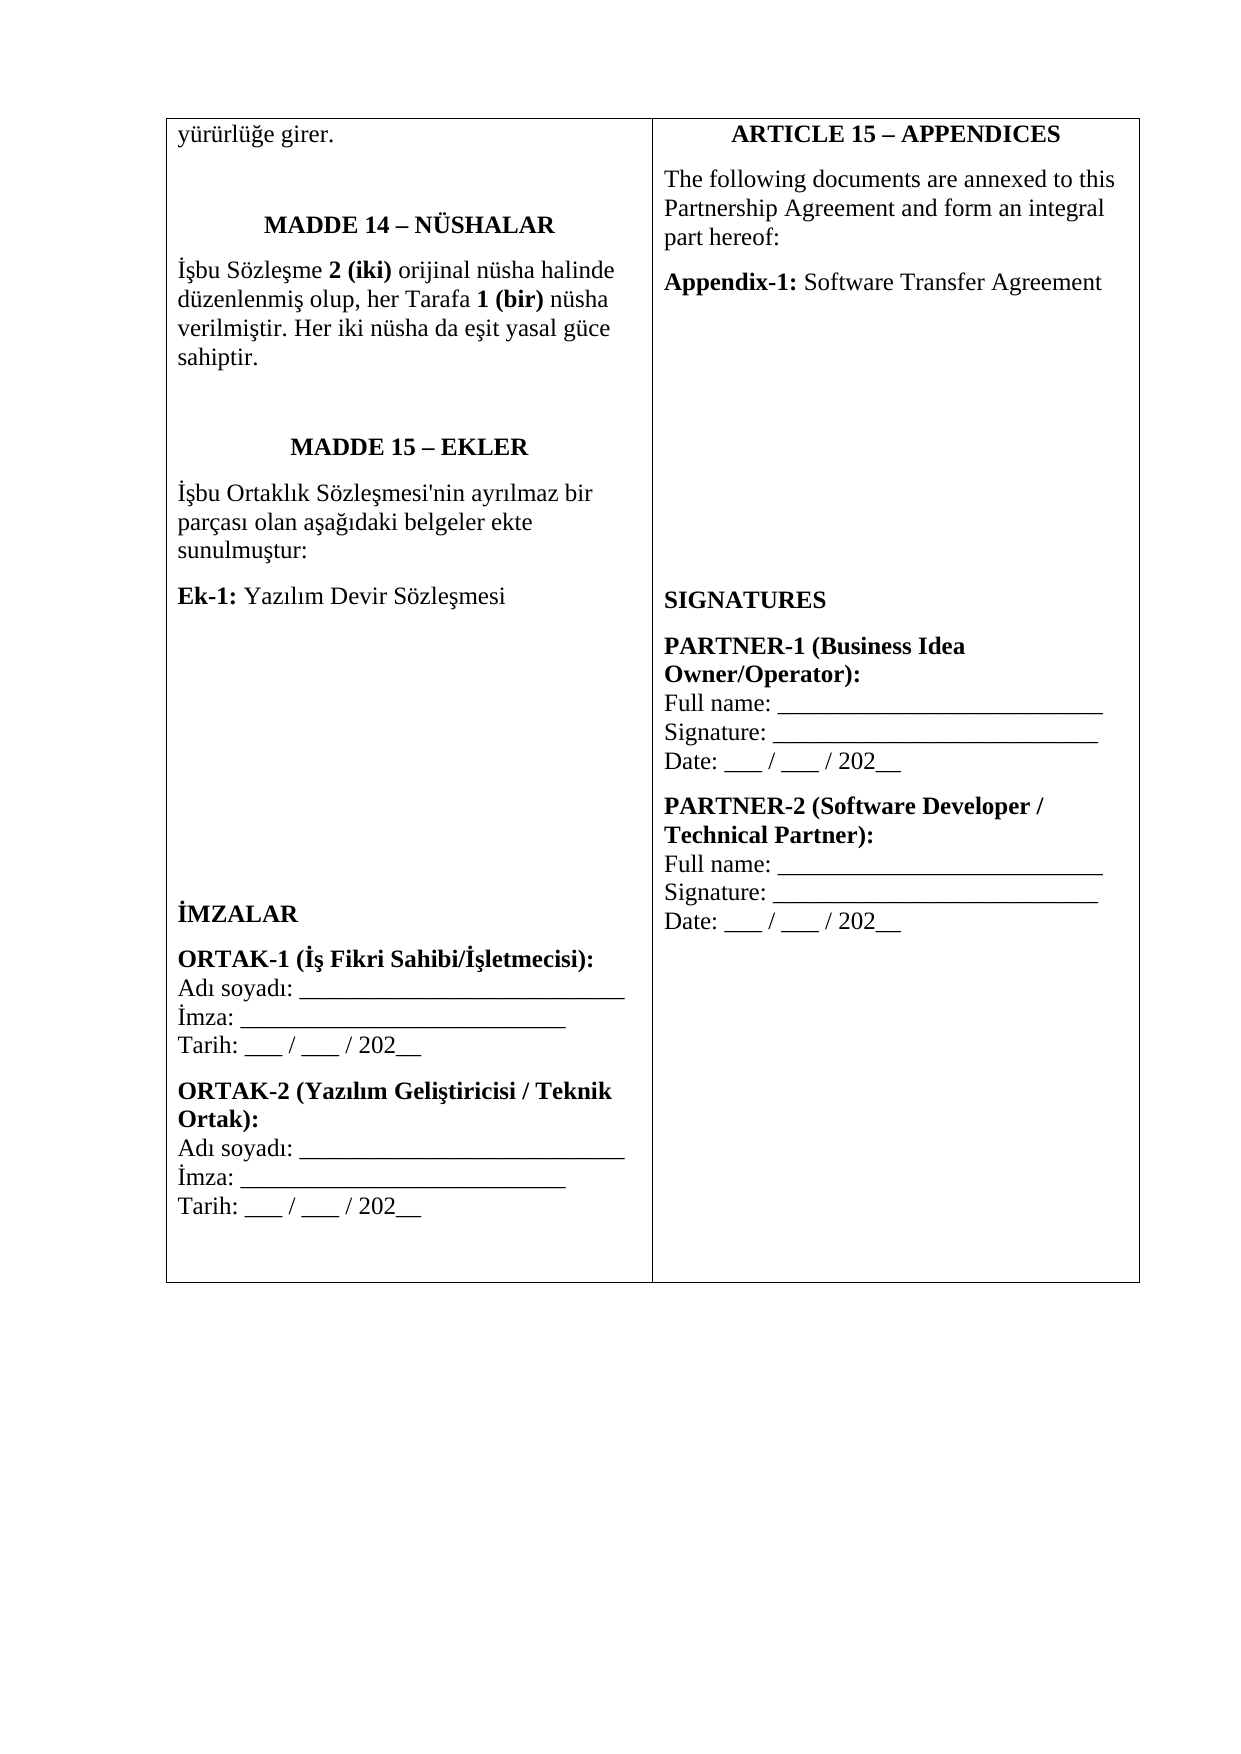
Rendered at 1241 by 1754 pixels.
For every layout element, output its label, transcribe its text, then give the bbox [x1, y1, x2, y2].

table_header PARTNERSHIP AGREEMENT ARTICLE 1 – PARTIES This Agreement is entered into by and between the following parties: PARTNER-1 (Business Idea Owner/Operator): Full name: __________________________ ID/Passport number: __________________________ Residential address: __________________________ Phone: __________________________ Email: __________________________ (hereinafter referred to as "PARTNER-1") PARTNER-2 (Software Developer/Technical Partner): Full name: __________________________ ID/Passport number: __________________________ Residential address: __________________________ Phone: __________________________ Email: __________________________ (hereinafter referred to as "PARTNER-2") PARTNER-1 and PARTNER-2 shall be jointly referred to as the "PARTNERS". ARTICLE 2 – SUBJECT MATTER OF THE AGREEMENT The subject of this Agreement is the establishment of a general partnership (ordinary partnership) by the PARTNERS under Articles 620–645 of the Turkish Code of Obligations (TCO) for the joint creation, development, operation, and profit sharing of the digital platform yapimap.com, as detailed below. Platform Description: Platform name: __________________________ Website/Domain: __________________________ Scope of activity: Displaying new construction projects (residential construction / new builds) across Turkey on an interactive map, filtering projects (location, price, area, number of rooms, etc.), creating PDF catalogs, and selling them to users via subscription. Target audience: Real estate consultants, real estate agencies, real estate investors, construction companies. The Platform yapimap.com includes all source code, object code, database structure, user interface design, graphic elements, technical documentation, and all software components to be jointly used by the Partners. The transfer of rights to the Platform is PERPETUAL (unlimited in time) and remains in effect throughout the entire duration of protection of financial rights in the software. The transfer of the Platform yapimap.com is made FREE OF CHARGE in exchange for PARTNER-2 receiving a 45% share of the profits of the Platform yapimap.com, which he created and in which he will become a partner. PARTNER-2 undertakes: Not to disrupt the operation of the Platform yapimap.com; Not to block access to the administration and management of the Platform yapimap.com; Not to sell the Platform yapimap.com without the consent of PARTNER-1; Not to create, directly or indirectly, a competing business using the source code, trade secrets, business model, or customer data of the software subject to this transfer; not to develop any software that performs the same functions as the software subject to this transfer; and/or not to transfer such software to third parties without the written permission of PARTNER-1; To maintain confidentiality, not to disclose to third parties, and not to use for its own benefit any trade secrets, customer lists, business plans, financial information, or technical details relating to the software subject to this transfer, belonging to PARTNER-1, that PARTNER-2 learns or receives under this Agreement, during the term of this Agreement and indefinitely after its termination. In the event of breach of confidentiality, PARTNER-2 shall compensate PARTNER-1 for all direct and indirect damages incurred. ARTICLE 3 – CONTRIBUTIONS AND SHARES OF THE PARTNERS 3.1. Contribution of PARTNER-1 PARTNER-1 participates in the partnership by providing the following contributions: Development of the business idea, concept, and business model; Market research, competitive analysis, and customer needs analysis; Customer acquisition (marketing, sales, advertising, social media management); Establishing B2B cooperation with construction companies (contractors) and real estate agencies; Daily operation of the Platform yapimap.com, customer support, and content management; Monitoring commercial and legal transactions (contracts, invoices, debt collection); Responsibility for the management and representation of the company to be established in the future. Contribution share of PARTNER-1: 50% 3.2. Contribution of PARTNER-2 PARTNER-2 participates in the partnership by providing the following contributions: Development of all technical infrastructure and software code (source code) of the Platform yapimap.com; Database design and management; Map integration (Google Maps / OpenStreetMap / Mapbox); Development of filtering systems; Development of PDF catalog generation mechanism; Subscription and payment system integration (www.paddle.com); Hosting, domain, SSL certificate, and server management; Technical debugging, updates, and sustainability; Development of new technical features in the future. Contribution share of PARTNER-2: 50% Note: All financial rights in the software developed by PARTNER-2 have been transferred to PARTNER-1 or the company to be established by means of a separate "Software Transfer Agreement" signed by the Parties. This Partnership Agreement regulates the share to be provided to PARTNER-2 in exchange for such transfer. Until the establishment of a joint company to manage the Platform yapimap.com, the management, administration, and financial operations of the Platform yapimap.com shall be carried out by: GLOBAL TRADE EMLAK OTOMOTİV TURİZM İNŞAAT UNLU MAMULLER YÖNETİM DANIŞMANLIĞI SANAYİ TİC. VE LTD. ŞTİ. ARTICLE 4 – PROFIT AND LOSS SHARING 4.1. Profit Sharing: The net profit derived from the partnership's activities (the amount remaining after deducting all expenses, taxes, legal obligations, and reserves set aside for contingencies) shall be distributed among the PARTNERS as follows: 4.2. Loss Sharing: Any losses arising from the partnership's activities shall be borne by PARTNER-1 and PARTNER-2 in the proportion of 50% – 50%. 4.3. Time of Profit Distribution: Profit distribution shall be made at periods unanimously agreed upon by the PARTNERS. Unless otherwise agreed, profit distribution shall be made every 1 (one) month. ARTICLE 5 – MANAGEMENT AND REPRESENTATION AUTHORITY 5.1. Ordinary Management Affairs (Day-to-day activities): The following ordinary management tasks may be performed by either PARTNER independently (TCO Article 622): Payment of technical expenses such as hosting, domain, SSL certificate, and server; Carrying out technical maintenance and updates of the Platform yapimap.com; Customer support and user management; Making marketing expenses within the monthly budget determined separately by the Parties; Invoicing and basic accounting operations; Subscription cancellations and refunds. 5.2. Extraordinary Management Affairs (Strategic decisions): The following actions require the unanimous decision of the PARTNERS: Sale, transfer, or partial/individual closure of the Platform yapimap.com; Admission of a new partner; Change in the line of business of the Platform yapimap.com; Borrowing or using credit (exceeding a set limit); Significant legal actions (filing a lawsuit, reaching a settlement, initiating enforcement proceedings); Transfer or licensing of intellectual property rights of the Platform yapimap.com (trademark, patent). ARTICLE 6 – TRANSFER OF RIGHTS UPON TERMINATION 6.1. Transfer of Rights in Case of Termination for Just Cause: If a Party leaves the partnership or terminates it for just cause due to the gross negligence of the other Partner (breach of trust, disclosure of trade secrets, intentional damage to the Platform yapimap.com, theft, fraud, commission of a crime), the departing/negligent Partner shall not receive any share, even if the share transfer period has been served, and such Partner's share shall automatically pass to the other Partner(s). ARTICLE 7 – NON-COMPETITION CLAUSE 7.1. Non-competition for PARTNER-2 (Software Developer): For a period of 2 (two) years from the date of signing this Agreement and after withdrawal from the partnership, PARTNER-2 shall not, without the written consent of PARTNER-1: Create, establish, or initiate the creation of a competing platform using the Platform yapimap.com's source code, database, business model, customer lists, or trade secrets, directly or indirectly; Enter into commercial relations with current or potential customers of the Platform yapimap.com; Disclose, sell, or transfer the Platform yapimap.com's technical information (source code, algorithms, API keys, database schema) to third parties; Develop software with the same or similar functions as the Platform yapimap.com, either on its own behalf or on behalf of a third party. 7.2. Non-competition for PARTNER-1 (Business Idea Owner): During the same period, PARTNER-1 shall not disclose or transfer the Platform yapimap.com's source code or trade secrets to third parties without the written consent of PARTNER-2. However, PARTNER-1 may create or carry on other businesses outside the activities of the Platform yapimap.com. 7.3. Breach of Non-competition Clause: A Partner who breaches the non-competition clause hereby agrees, declares, and undertakes to compensate for all direct and indirect damages arising from such breach. This penalty clause operates within the framework of Articles 179–182 of the Turkish Code of Obligations. ARTICLE 8 – CONFIDENTIALITY The Partners agree and undertake to keep confidential all information obtained by them under this Agreement (customer lists, financial data, business plans, software codes, algorithms, marketing strategies, confidential information belonging to construction companies), not to disclose it to third parties during the term of this Agreement and indefinitely after its termination, and not to use it for their own benefit. In the event of breach of confidentiality, the breaching Partner undertakes to compensate all damages incurred. ARTICLE 9 – EXPENSES All operating expenses of the partnership (hosting, domain, software licenses, advertising expenses, legal consultations, accounting, bank fees, payment system commissions, etc.) shall be covered by the Partners in a 50/50 ratio. Each Partner shall document their expenses with invoices or receipts. ARTICLE 10 – TERM AND TERMINATION 10.1. Term: This Agreement shall remain in force for an indefinite term starting from the date of signing. 10.2. Immediate Termination for Just Cause: A Party may terminate this Agreement without notice and without compensation if the other Party: Acts contrary to the terms of this Agreement; Abuses trust; Intentionally damages the Platform yapimap.com or the partnership; Commits a crime; Declares bankruptcy or becomes subject to enforcement proceedings. In such case, Article 6.1 (transfer of rights in case of termination for just cause) shall apply. ARTICLE 11 – ASSIGNMENT A Partner may not assign, transfer, or establish any rights in rem over its partnership share to a third party without the prior written consent of the other Partner. Even if consent is given, the transferee shall be bound by all provisions of this Agreement. ARTICLE 12 – DISPUTE RESOLUTION AND JURISDICTION The courts and enforcement authorities of the Republic of Turkey shall have jurisdiction over any disputes arising from the implementation or interpretation of this Agreement. The Parties agree that the courts and enforcement authorities of Antalya shall have jurisdiction over disputes arising from this Agreement. ARTICLE 13 – ENTRY INTO FORCE This Agreement shall enter into force upon signature by the Parties after they have reviewed and understood its terms. ARTICLE 14 – COPIES This Agreement has been executed in 2 (two) original copies, with 1 (one) copy provided to each Party. Both copies have equal legal force. ARTICLE 15 – APPENDICES The following documents are annexed to this Partnership Agreement and form an integral part hereof: Appendix-1: Software Transfer Agreement SIGNATURES PARTNER-1 (Business Idea Owner/Operator): Full name: __________________________ Signature: __________________________ Date: ___ / ___ / 202__ PARTNER-2 (Software Developer / Technical Partner): Full name: __________________________ Signature: __________________________ Date: ___ / ___ / 202__ [653, 119, 1139, 1282]
table_header yürürlüğe girer. MADDE 14 – NÜSHALAR İşbu Sözleşme 2 (iki) orijinal nüsha halinde düzenlenmiş olup, her Tarafa 1 (bir) nüsha verilmiştir. Her iki nüsha da eşit yasal güce sahiptir. MADDE 15 – EKLER İşbu Ortaklık Sözleşmesi'nin ayrılmaz bir parçası olan aşağıdaki belgeler ekte sunulmuştur: Ek-1: Yazılım Devir Sözleşmesi İMZALAR ORTAK-1 (İş Fikri Sahibi/İşletmecisi): Adı soyadı: __________________________ İmza: __________________________ Tarih: ___ / ___ / 202__ ORTAK-2 (Yazılım Geliştiricisi / Teknik Ortak): Adı soyadı: __________________________ İmza: __________________________ Tarih: ___ / ___ / 202__ [167, 119, 652, 1282]
